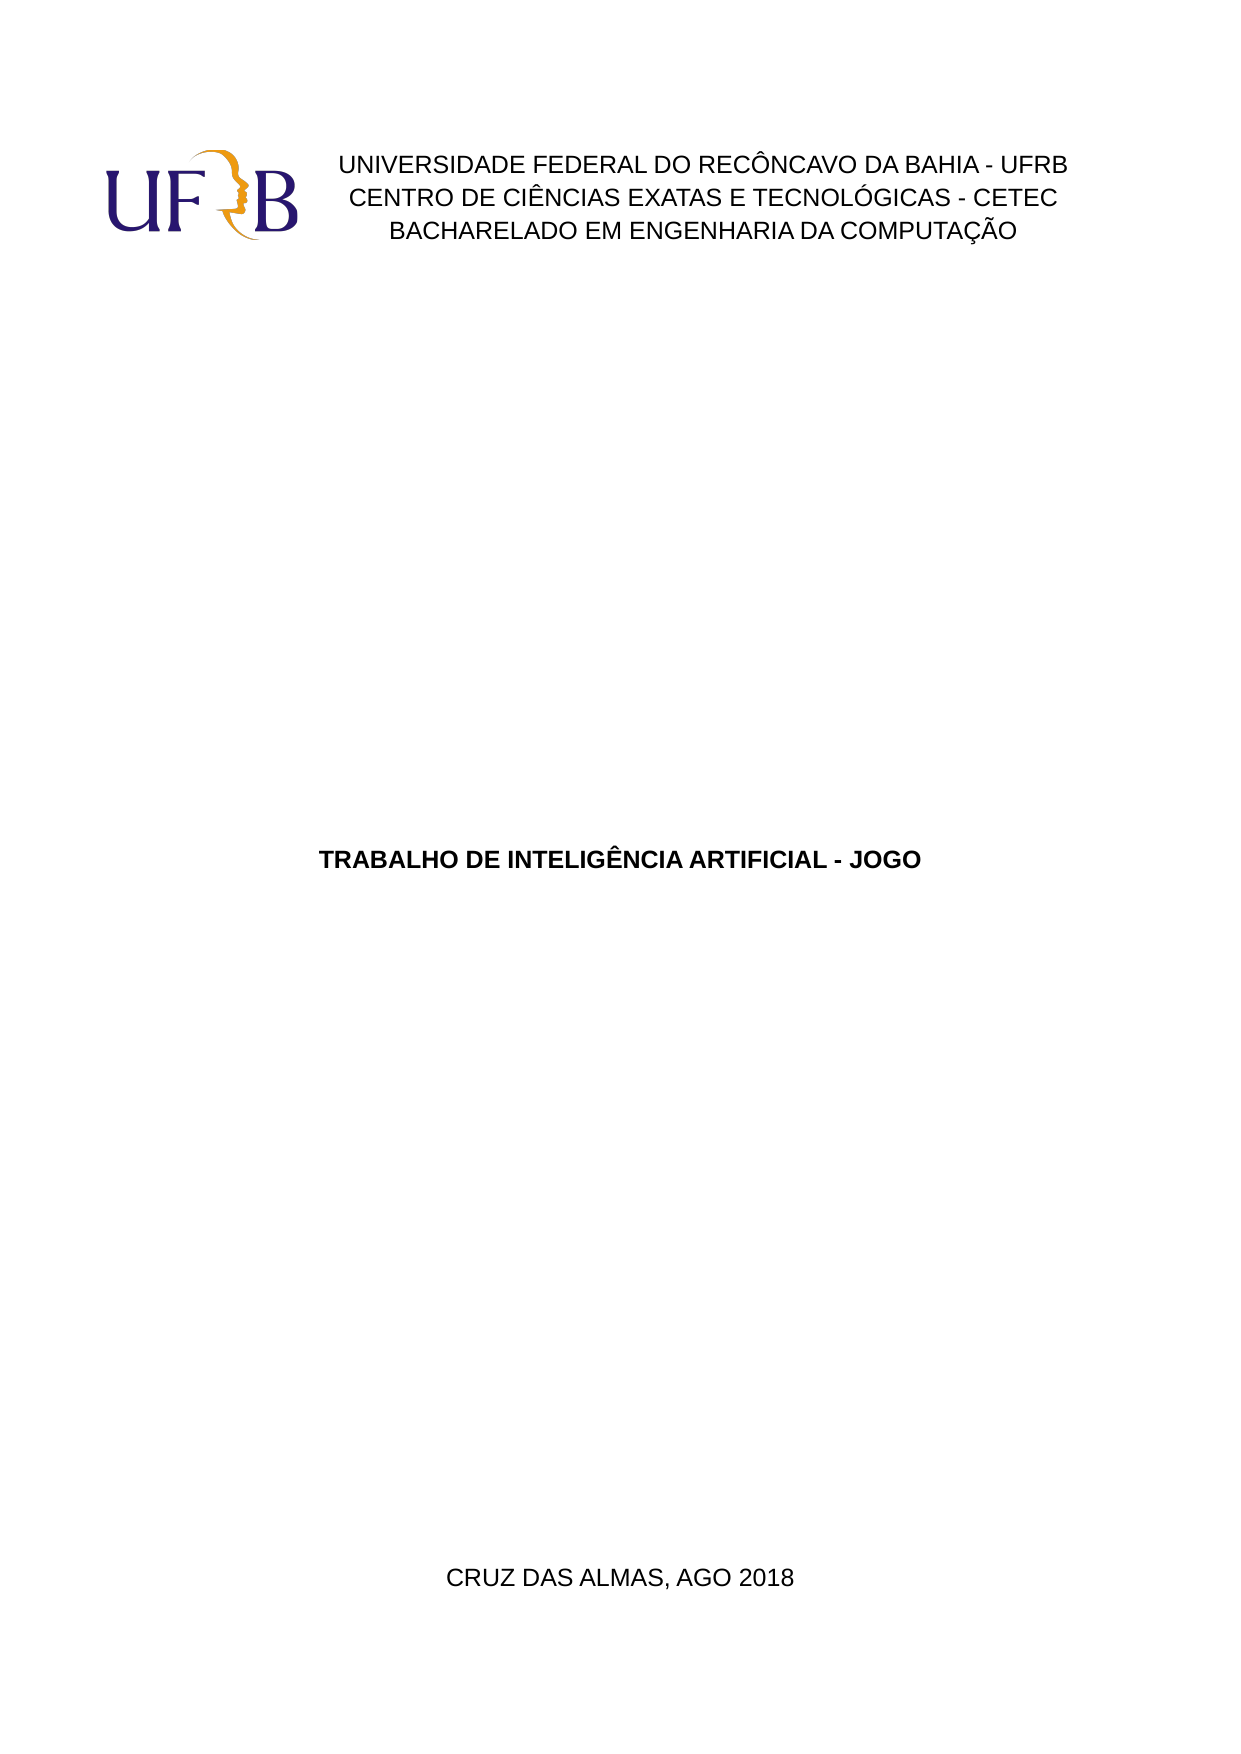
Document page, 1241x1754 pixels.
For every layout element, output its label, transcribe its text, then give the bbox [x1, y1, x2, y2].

text CENTRO DE CIÊNCIAS EXATAS E TECNOLÓGICAS - CETEC [298, 183, 1090, 212]
text TRABALHO DE INTELIGÊNCIA ARTIFICIAL - JOGO [150, 844, 1090, 873]
picture [106, 150, 298, 240]
text UNIVERSIDADE FEDERAL DO RECÔNCAVO DA BAHIA - UFRB [298, 150, 1090, 179]
text CRUZ DAS ALMAS, AGO 2018 [150, 1563, 1090, 1592]
text BACHARELADO EM ENGENHARIA DA COMPUTAÇÃO [150, 216, 1090, 245]
